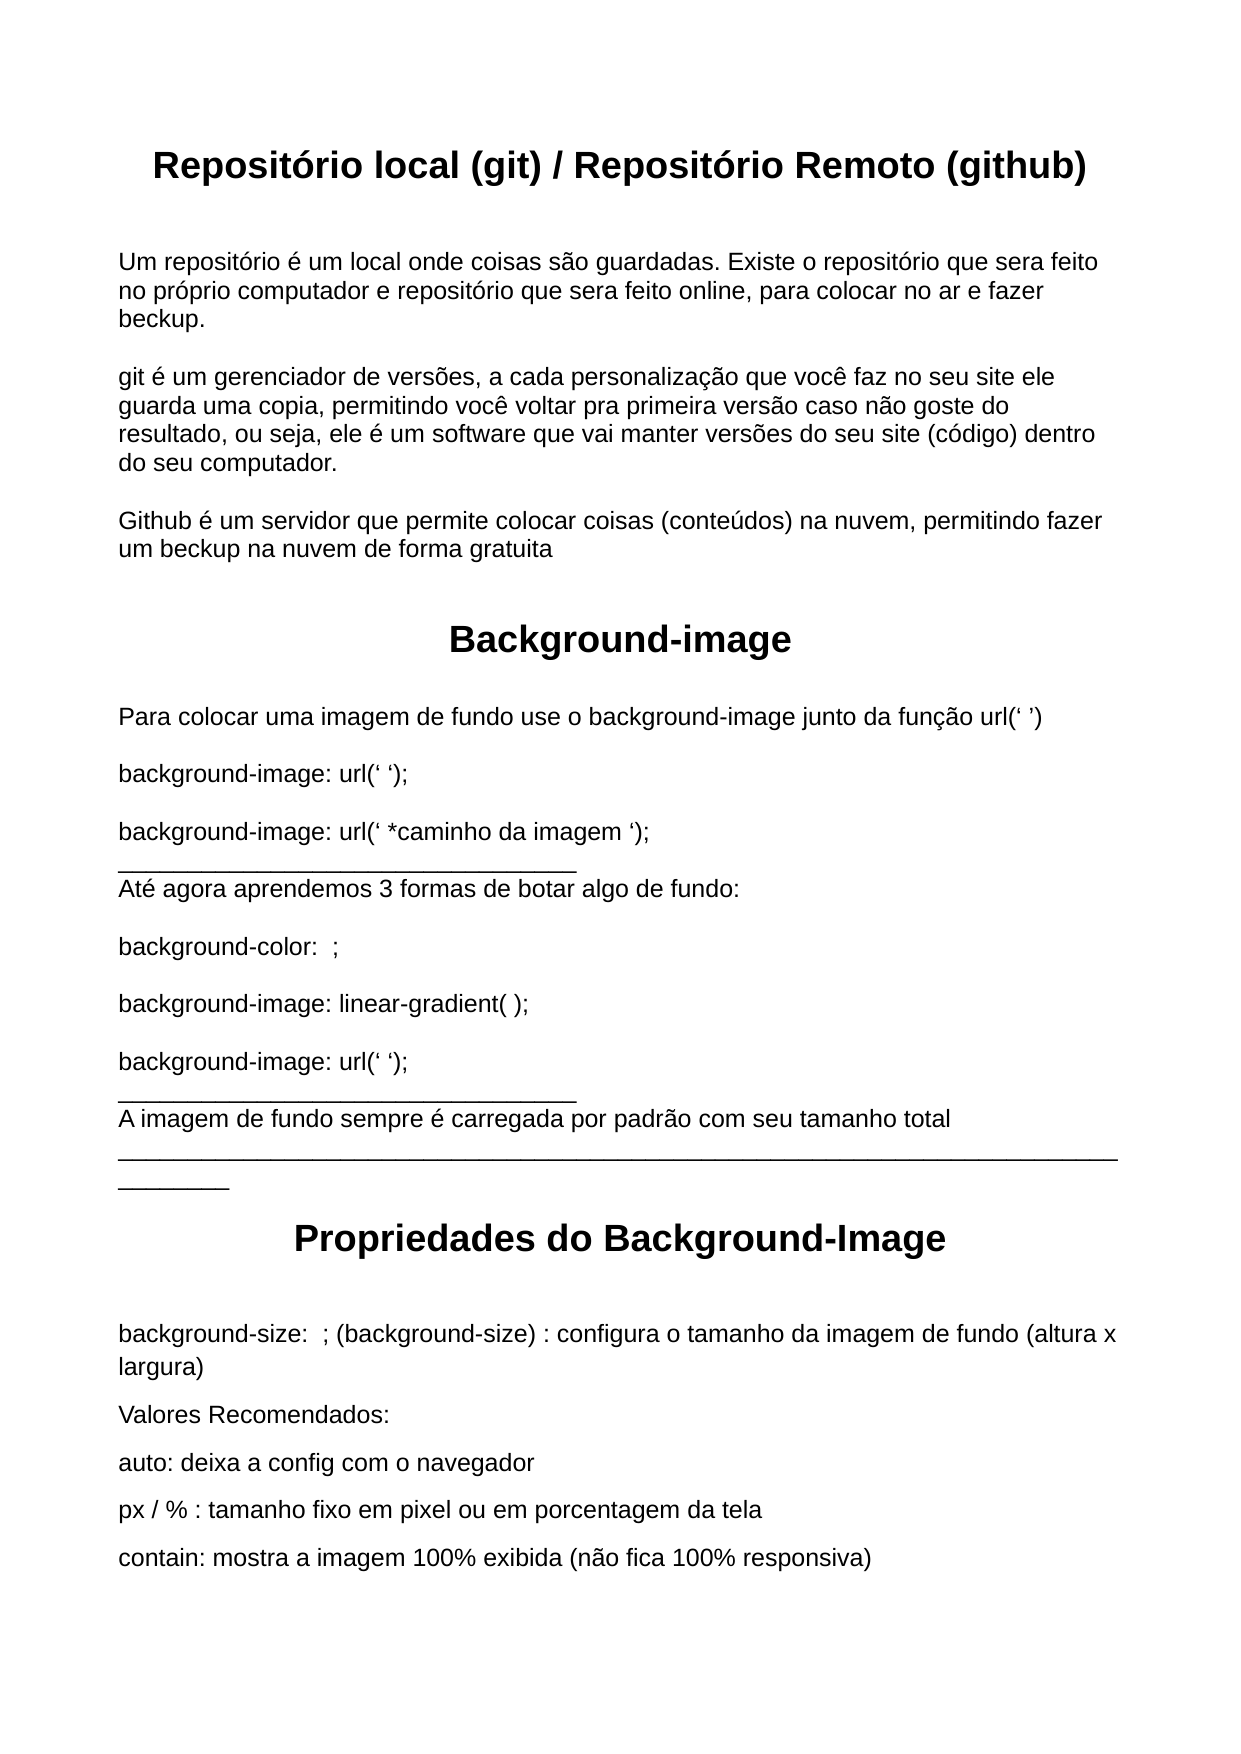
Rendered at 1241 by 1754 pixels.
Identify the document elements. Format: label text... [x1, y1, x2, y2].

text background-size: ; (background-size) : configura o tamanho da imagem de fundo (altura x largura) [118, 1319, 1122, 1381]
text px / % : tamanho fixo em pixel ou em porcentagem da tela [118, 1495, 1122, 1524]
subtitle Propriedades do Background-Image [118, 1216, 1122, 1259]
subtitle Repositório local (git) / Repositório Remoto (github) [118, 143, 1122, 187]
text background-color: ; [118, 932, 1122, 961]
text Para colocar uma imagem de fundo use o background-image junto da função url(‘ ’) [118, 702, 1122, 731]
text A imagem de fundo sempre é carregada por padrão com seu tamanho total [118, 1104, 1122, 1133]
text auto: deixa a config com o navegador [118, 1447, 1122, 1476]
text _________________________________ [118, 846, 1122, 874]
text Valores Recomendados: [118, 1400, 1122, 1429]
text contain: mostra a imagem 100% exibida (não fica 100% responsiva) [118, 1543, 1122, 1571]
subtitle Background-image [118, 617, 1122, 661]
text Até agora aprendemos 3 formas de botar algo de fundo: [118, 874, 1122, 903]
text background-image: linear-gradient( ); [118, 989, 1122, 1018]
text background-image: url(‘ ‘); [118, 1047, 1122, 1076]
text background-image: url(‘ ‘); [118, 759, 1122, 788]
text ________________________________________________________________________________ [118, 1133, 1122, 1191]
text Um repositório é um local onde coisas são guardadas. Existe o repositório que sera feito no próprio computador e repositório que sera feito online, para colocar no ar e fazer beckup. [118, 247, 1122, 333]
text _________________________________ [118, 1076, 1122, 1104]
text background-image: url(‘ *caminho da imagem ‘); [118, 817, 1122, 846]
text git é um gerenciador de versões, a cada personalização que você faz no seu site ele guarda uma copia, permitindo você voltar pra primeira versão caso não goste do resultado, ou seja, ele é um software que vai manter versões do seu site (código) dentro do seu computador. [118, 362, 1122, 477]
text Github é um servidor que permite colocar coisas (conteúdos) na nuvem, permitindo fazer um beckup na nuvem de forma gratuita [118, 506, 1122, 563]
